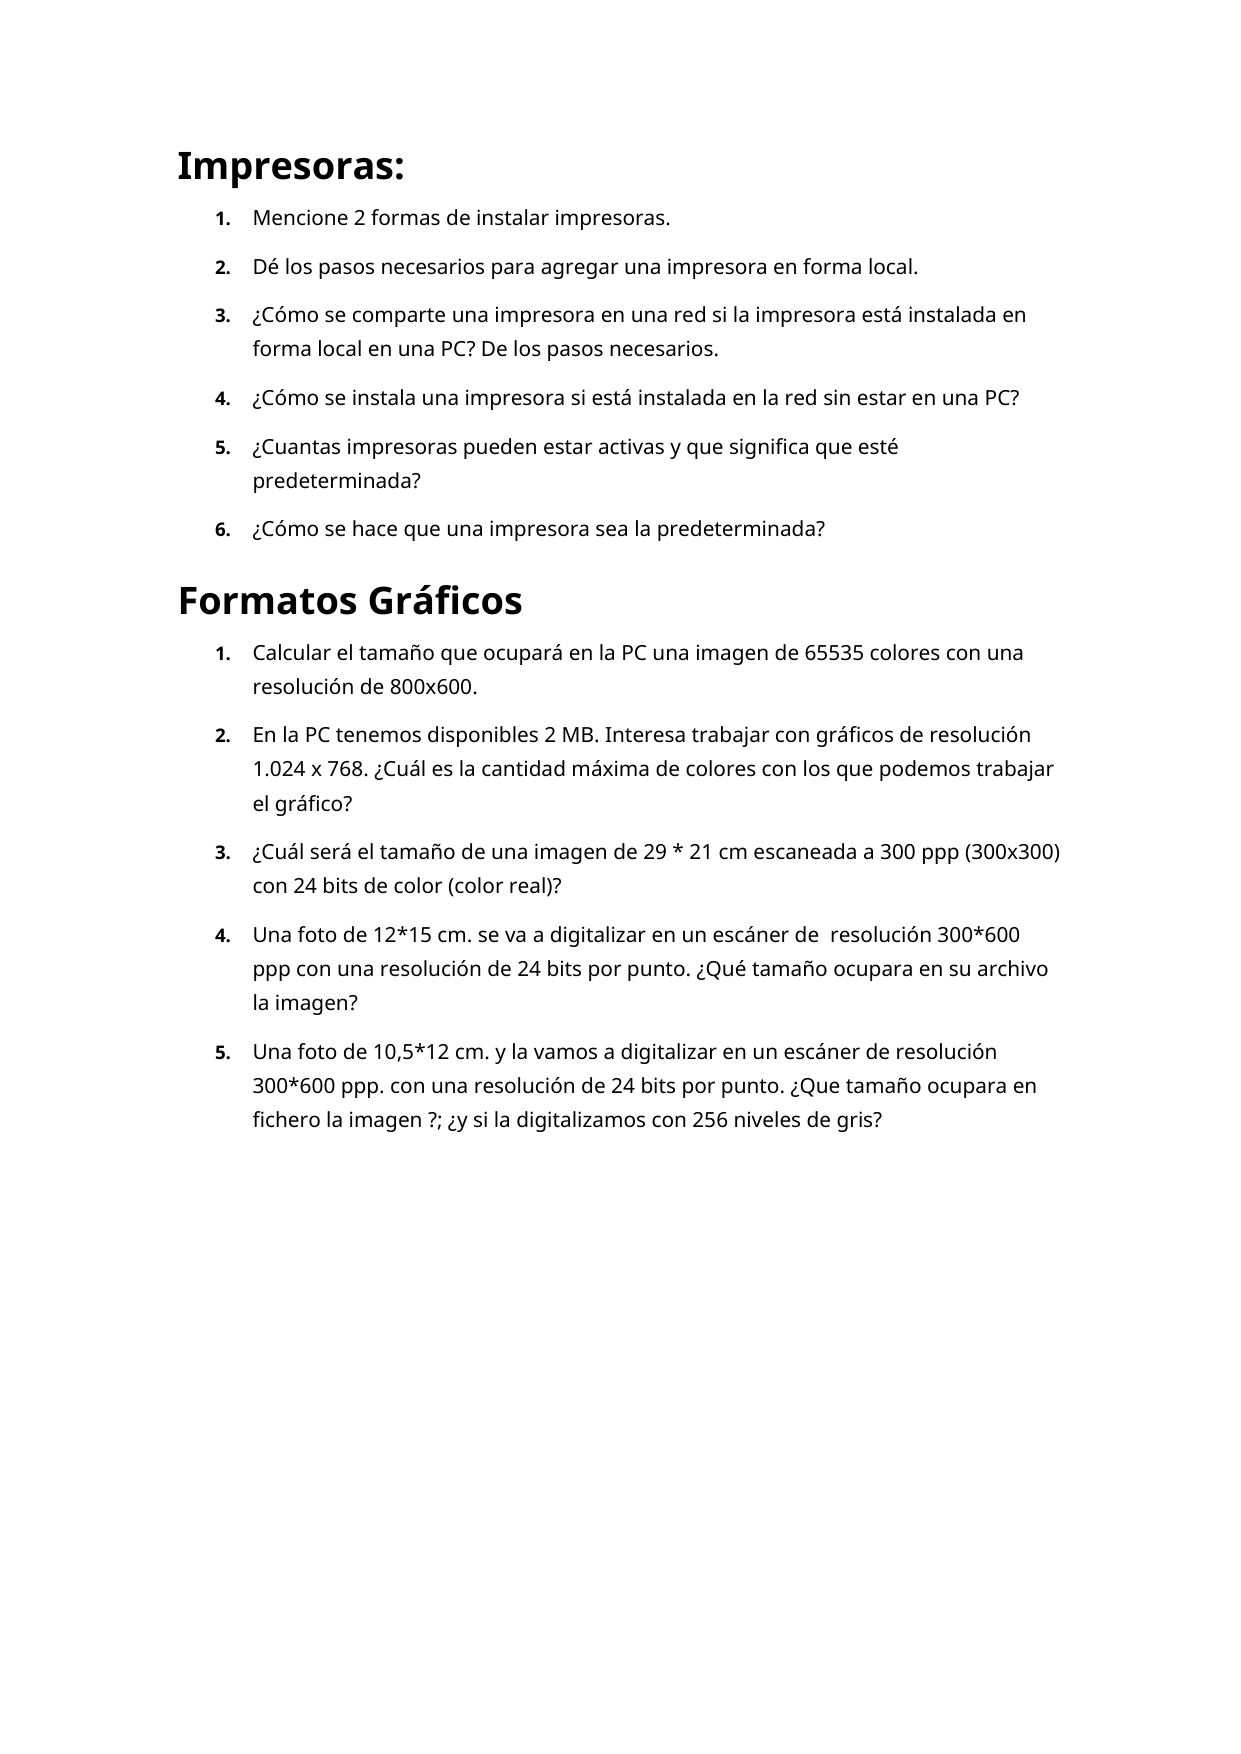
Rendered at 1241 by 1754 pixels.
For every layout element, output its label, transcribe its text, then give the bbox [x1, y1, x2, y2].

list ¿Cómo se instala una impresora si está instalada en la red sin estar en una PC? [215, 383, 1063, 412]
list Una foto de 12*15 cm. se va a digitalizar en un escáner de resolución 300*600 ppp con una resolución de 24 bits por punto. ¿Qué tamaño ocupara en su archivo la imagen? [215, 920, 1063, 1017]
list ¿Cuál será el tamaño de una imagen de 29 * 21 cm escaneada a 300 ppp (300x300) con 24 bits de color (color real)? [215, 837, 1063, 900]
subtitle Formatos Gráficos [177, 574, 1063, 625]
list Calcular el tamaño que ocupará en la PC una imagen de 65535 colores con una resolución de 800x600. [215, 638, 1063, 700]
subtitle Impresoras: [177, 139, 1063, 191]
list Mencione 2 formas de instalar impresoras. [215, 203, 1063, 232]
list Dé los pasos necesarios para agregar una impresora en forma local. [215, 252, 1063, 280]
list ¿Cómo se comparte una impresora en una red si la impresora está instalada en forma local en una PC? De los pasos necesarios. [215, 301, 1063, 363]
list Una foto de 10,5*12 cm. y la vamos a digitalizar en un escáner de resolución 300*600 ppp. con una resolución de 24 bits por punto. ¿Que tamaño ocupara en fichero la imagen ?; ¿y si la digitalizamos con 256 niveles de gris? [215, 1037, 1063, 1133]
list ¿Cuantas impresoras pueden estar activas y que significa que esté predeterminada? [215, 432, 1063, 494]
list En la PC tenemos disponibles 2 MB. Interesa trabajar con gráficos de resolución 1.024 x 768. ¿Cuál es la cantidad máxima de colores con los que podemos trabajar el gráfico? [215, 721, 1063, 817]
list ¿Cómo se hace que una impresora sea la predeterminada? [215, 514, 1063, 543]
